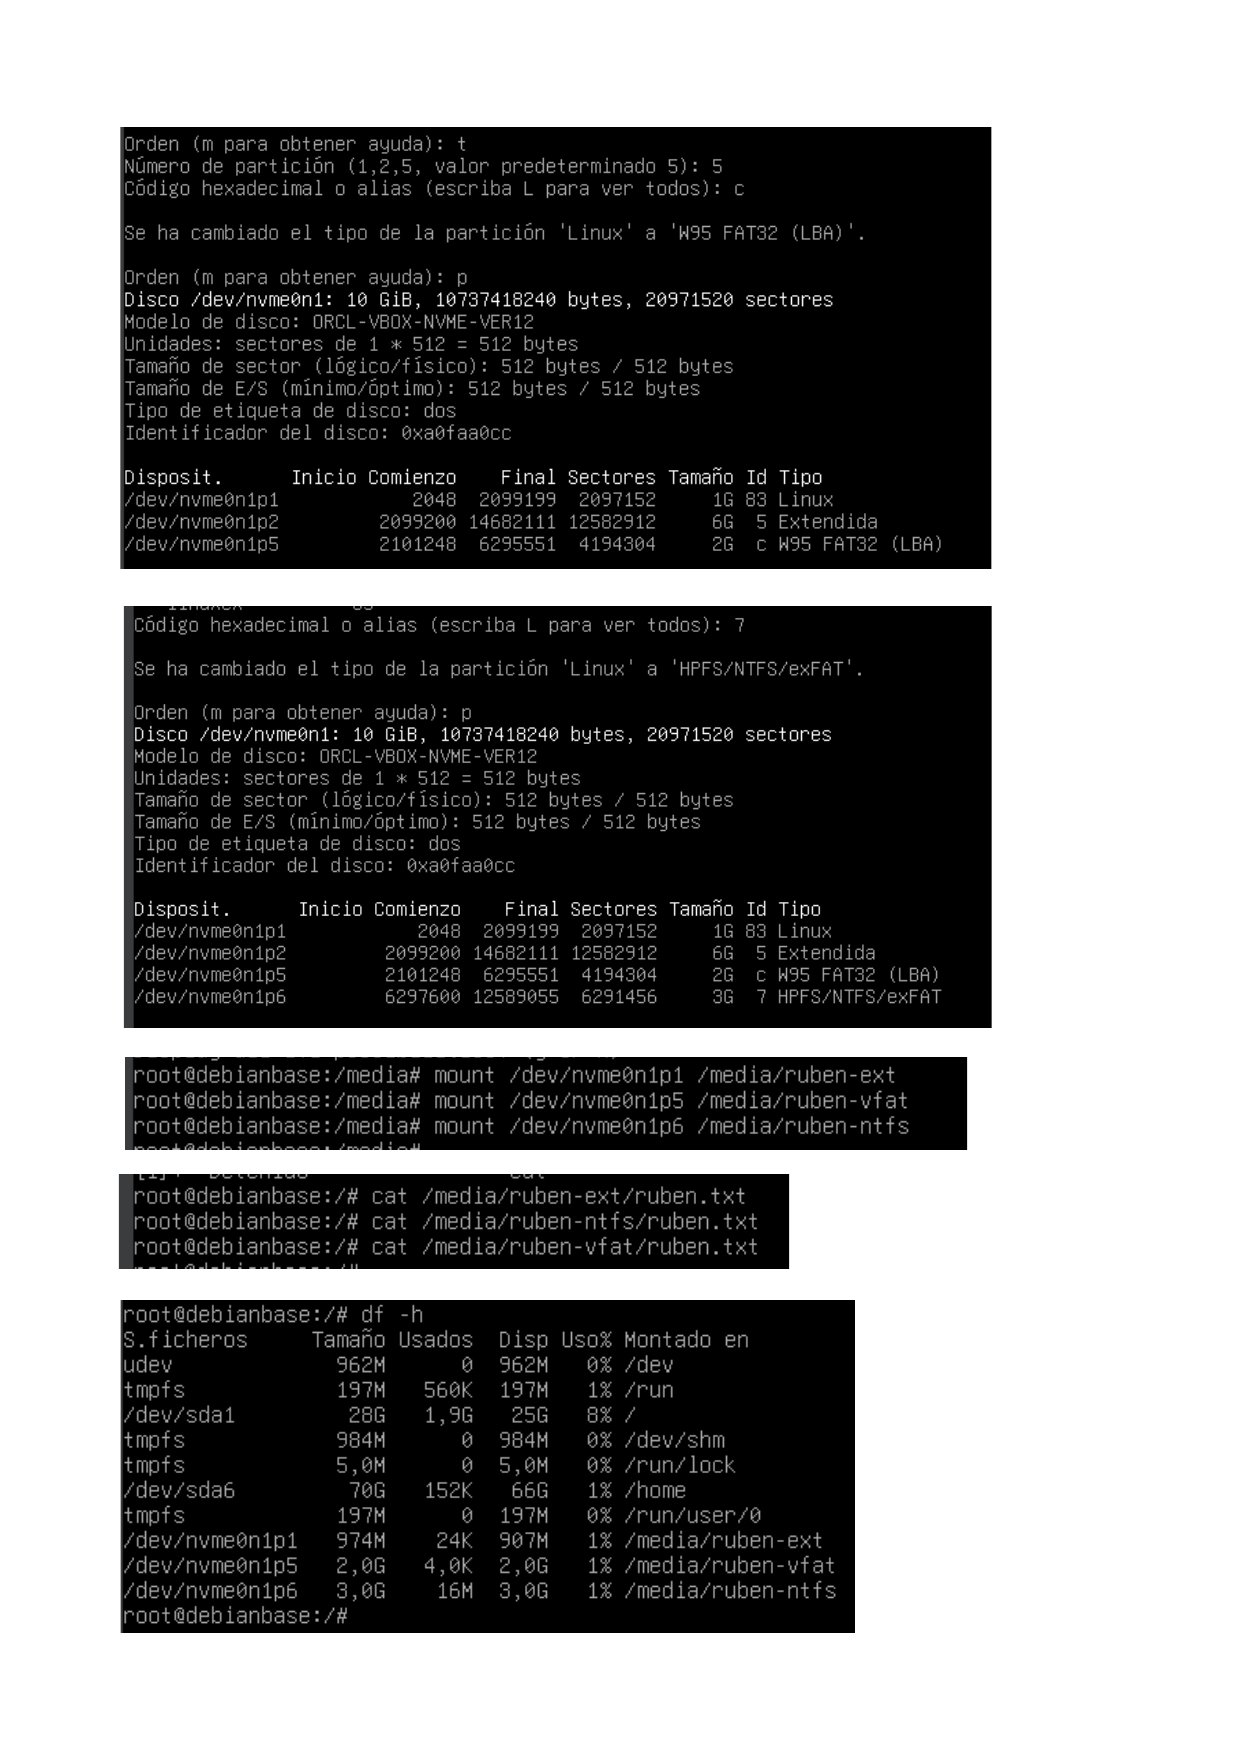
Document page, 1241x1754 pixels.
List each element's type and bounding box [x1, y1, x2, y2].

picture [125, 1057, 968, 1150]
picture [123, 606, 992, 1028]
picture [118, 1174, 790, 1269]
picture [120, 127, 992, 569]
picture [120, 1300, 855, 1633]
